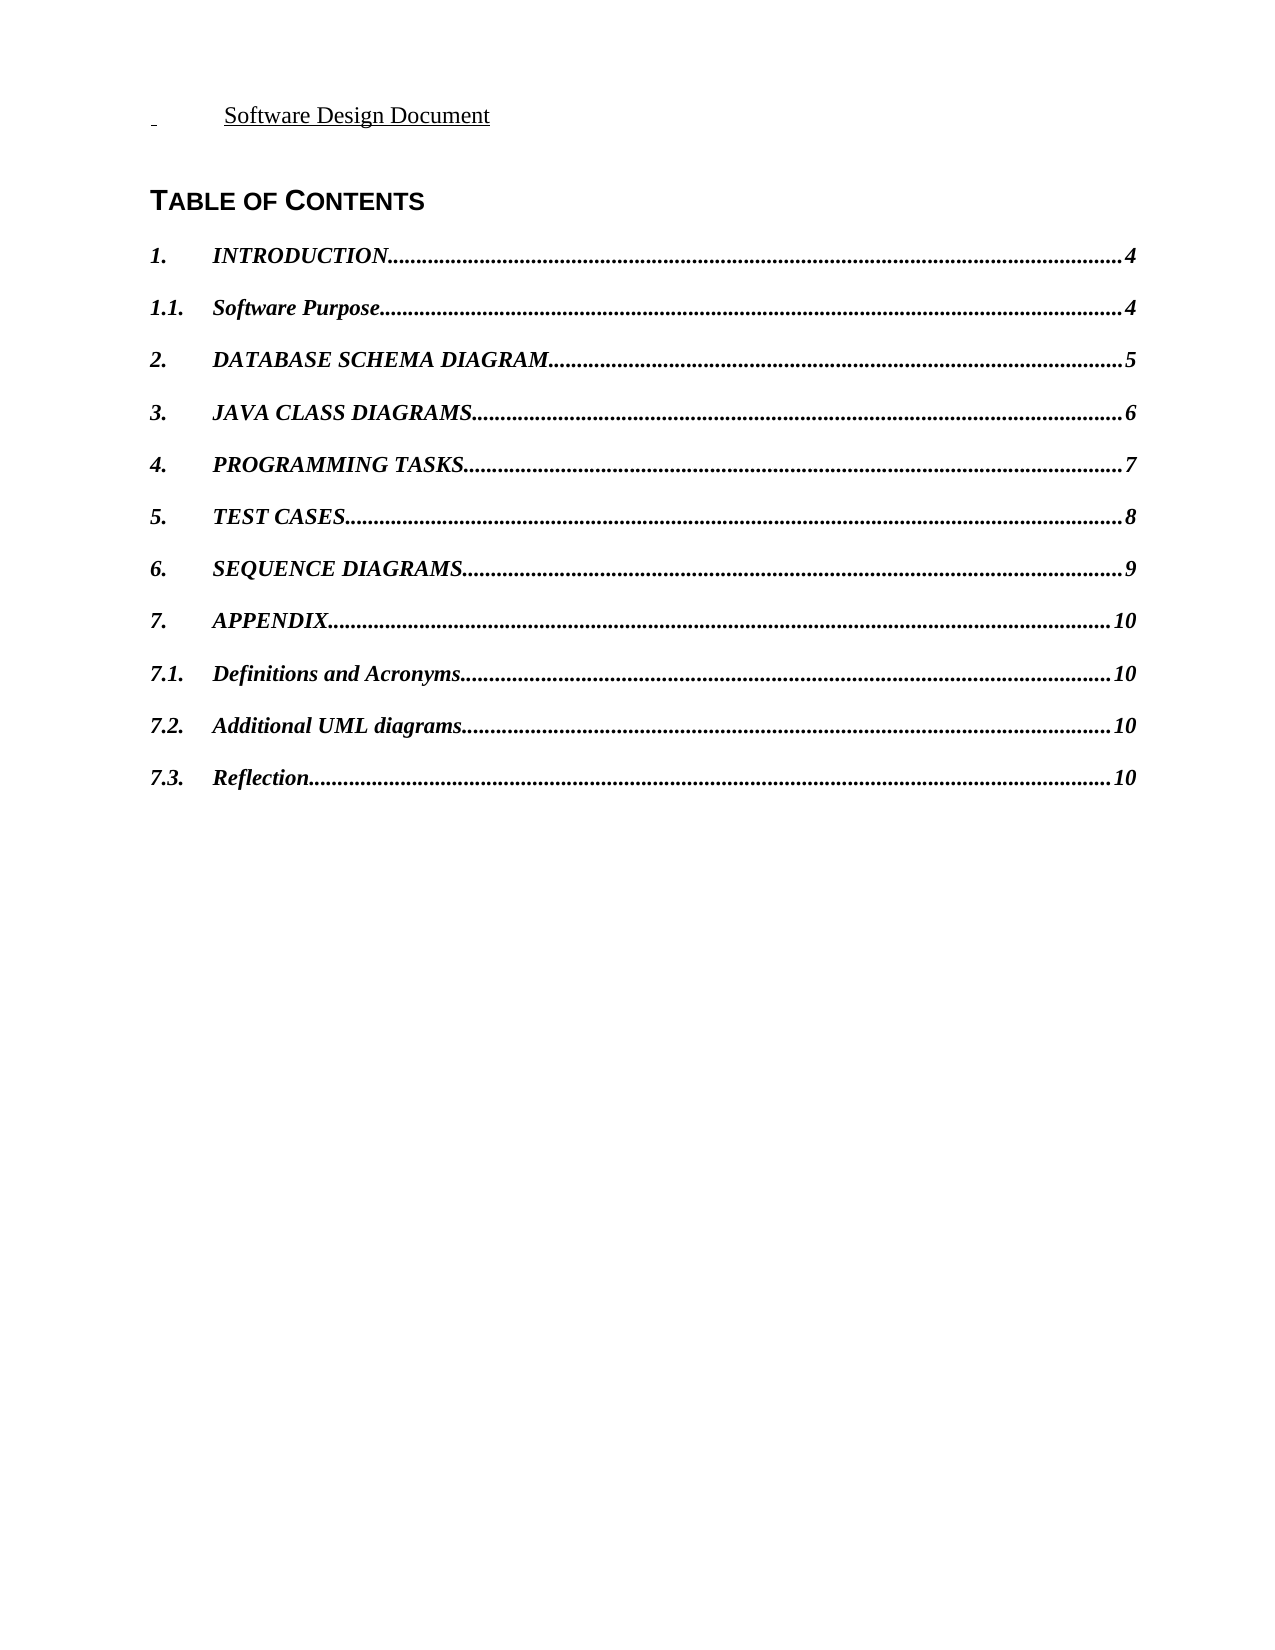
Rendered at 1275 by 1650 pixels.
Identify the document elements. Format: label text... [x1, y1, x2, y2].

text 2. DATABASE SCHEMA DIAGRAM 5 [150, 347, 1137, 373]
text 3. JAVA CLASS DIAGRAMS 6 [150, 399, 1137, 425]
text 1.1. Software Purpose 4 [150, 294, 1137, 321]
text 7.1. Definitions and Acronyms 10 [150, 660, 1137, 686]
text 7.3. Reflection 10 [150, 764, 1137, 790]
text 1. INTRODUCTION 4 [150, 242, 1137, 268]
text 5. TEST CASES 8 [150, 503, 1137, 529]
text 7. APPENDIX 10 [150, 607, 1137, 634]
text 4. PROGRAMMING TASKS 7 [150, 451, 1137, 477]
text 6. SEQUENCE DIAGRAMS 9 [150, 555, 1137, 582]
text TABLE OF CONTENTS [150, 183, 1137, 216]
text 7.2. Additional UML diagrams 10 [150, 712, 1137, 738]
